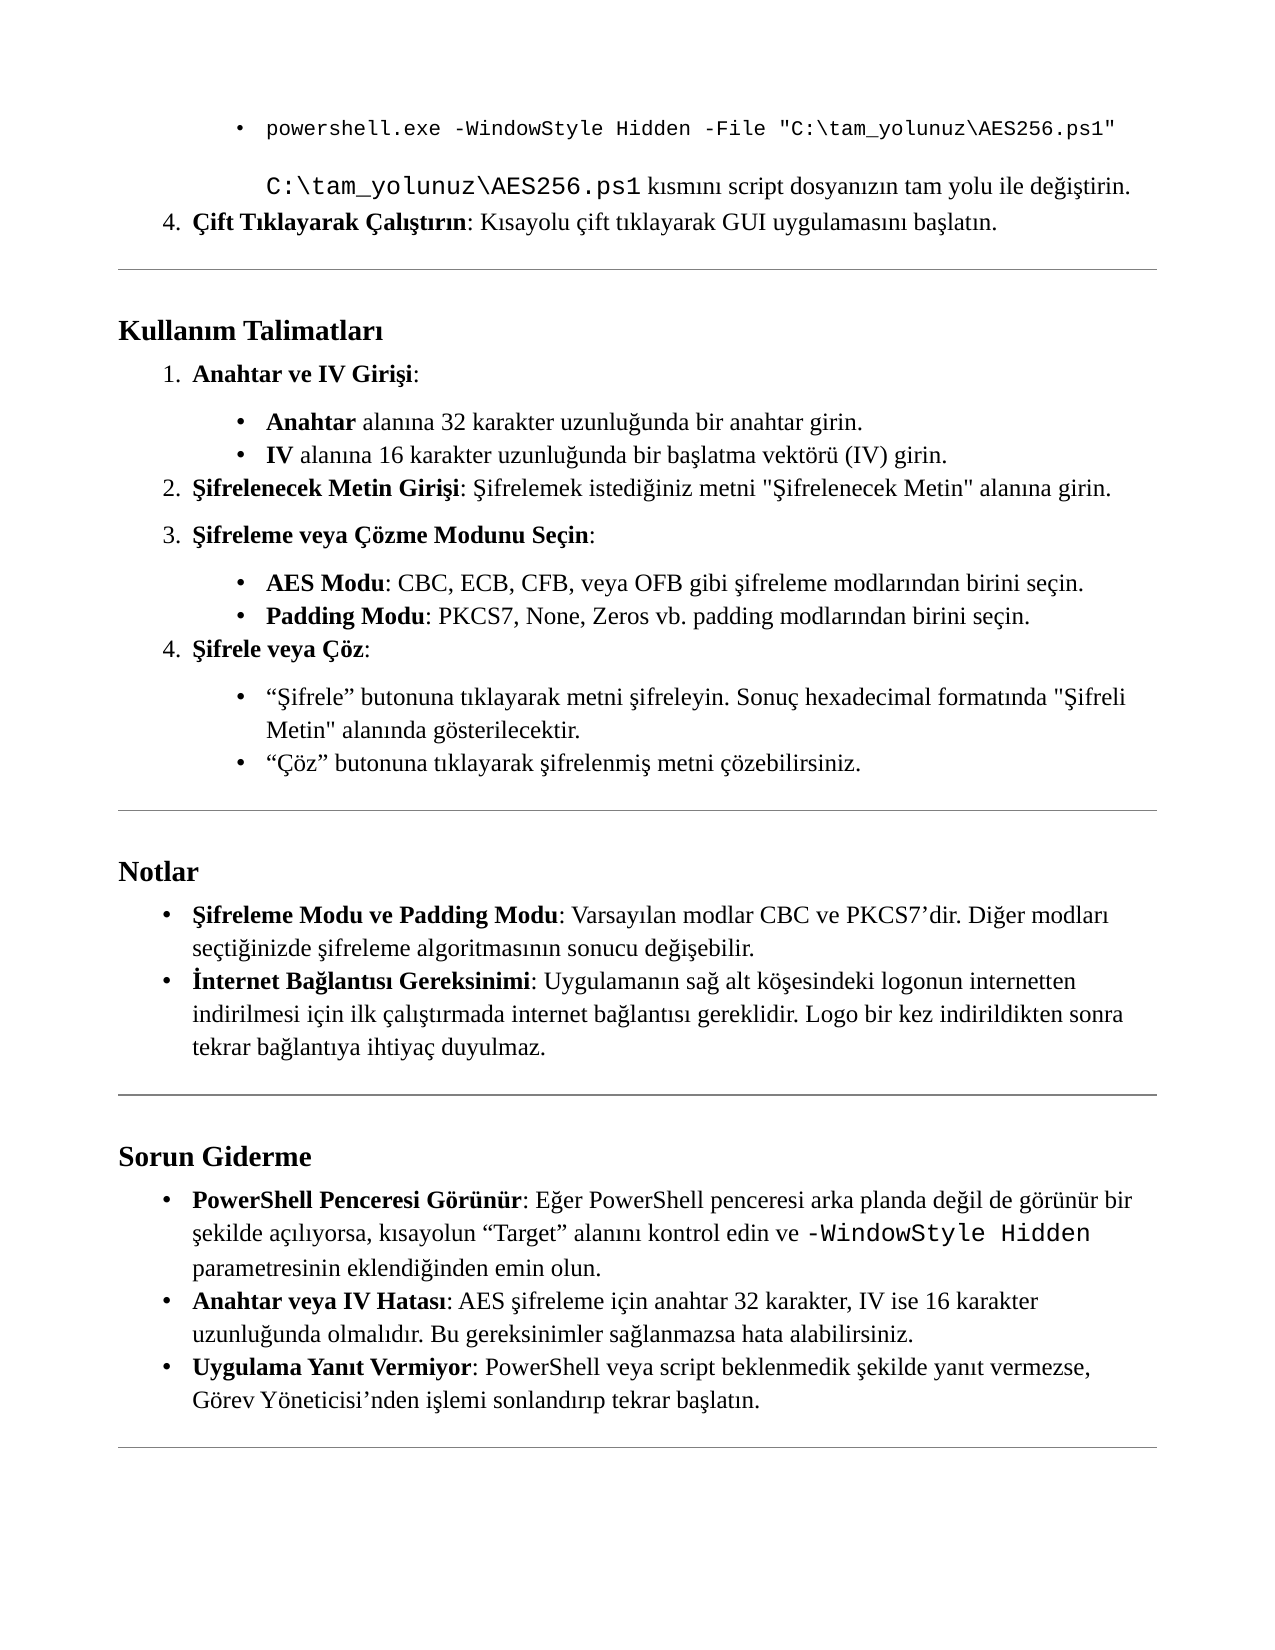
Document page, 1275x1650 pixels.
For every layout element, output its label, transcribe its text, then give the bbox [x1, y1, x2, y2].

list İnternet Bağlantısı Gereksinimi: Uygulamanın sağ alt köşesindeki logonun internetten indirilmesi için ilk çalıştırmada internet bağlantısı gereklidir. Logo bir kez indirildikten sonra tekrar bağlantıya ihtiyaç duyulmaz. [162, 966, 1157, 1061]
list Şifrele veya Çöz: [162, 634, 1157, 663]
list AES Modu: CBC, ECB, CFB, veya OFB gibi şifreleme modlarından birini seçin. [236, 568, 1157, 597]
list Anahtar alanına 32 karakter uzunluğunda bir anahtar girin. [236, 407, 1157, 436]
list Şifreleme veya Çözme Modunu Seçin: [162, 520, 1157, 549]
list Padding Modu: PKCS7, None, Zeros vb. padding modlarından birini seçin. [236, 601, 1157, 630]
list Anahtar veya IV Hatası: AES şifreleme için anahtar 32 karakter, IV ise 16 karakter uzunluğunda olmalıdır. Bu gereksinimler sağlanmazsa hata alabilirsiniz. [162, 1286, 1157, 1348]
list Şifreleme Modu ve Padding Modu: Varsayılan modlar CBC ve PKCS7’dir. Diğer modları seçtiğinizde şifreleme algoritmasının sonucu değişebilir. [162, 900, 1157, 962]
list IV alanına 16 karakter uzunluğunda bir başlatma vektörü (IV) girin. [236, 440, 1157, 468]
list powershell.exe -WindowStyle Hidden -File "C:\tam_yolunuz\AES256.ps1" [236, 118, 1157, 142]
list Anahtar ve IV Girişi: [162, 359, 1157, 388]
list C:\tam_yolunuz\AES256.ps1 kısmını script dosyanızın tam yolu ile değiştirin. [236, 171, 1157, 202]
list “Şifrele” butonuna tıklayarak metni şifreleyin. Sonuç hexadecimal formatında "Şifreli Metin" alanında gösterilecektir. [236, 682, 1157, 743]
subtitle Notlar [118, 854, 1157, 888]
list PowerShell Penceresi Görünür: Eğer PowerShell penceresi arka planda değil de görünür bir şekilde açılıyorsa, kısayolun “Target” alanını kontrol edin ve -WindowStyle Hidden parametresinin eklendiğinden emin olun. [162, 1185, 1157, 1282]
subtitle Sorun Giderme [118, 1139, 1157, 1172]
subtitle Kullanım Talimatları [118, 313, 1157, 347]
list Çift Tıklayarak Çalıştırın: Kısayolu çift tıklayarak GUI uygulamasını başlatın. [162, 207, 1157, 235]
list “Çöz” butonuna tıklayarak şifrelenmiş metni çözebilirsiniz. [236, 748, 1157, 776]
list Şifrelenecek Metin Girişi: Şifrelemek istediğiniz metni "Şifrelenecek Metin" alanına girin. [162, 473, 1157, 502]
list Uygulama Yanıt Vermiyor: PowerShell veya script beklenmedik şekilde yanıt vermezse, Görev Yöneticisi’nden işlemi sonlandırıp tekrar başlatın. [162, 1352, 1157, 1414]
